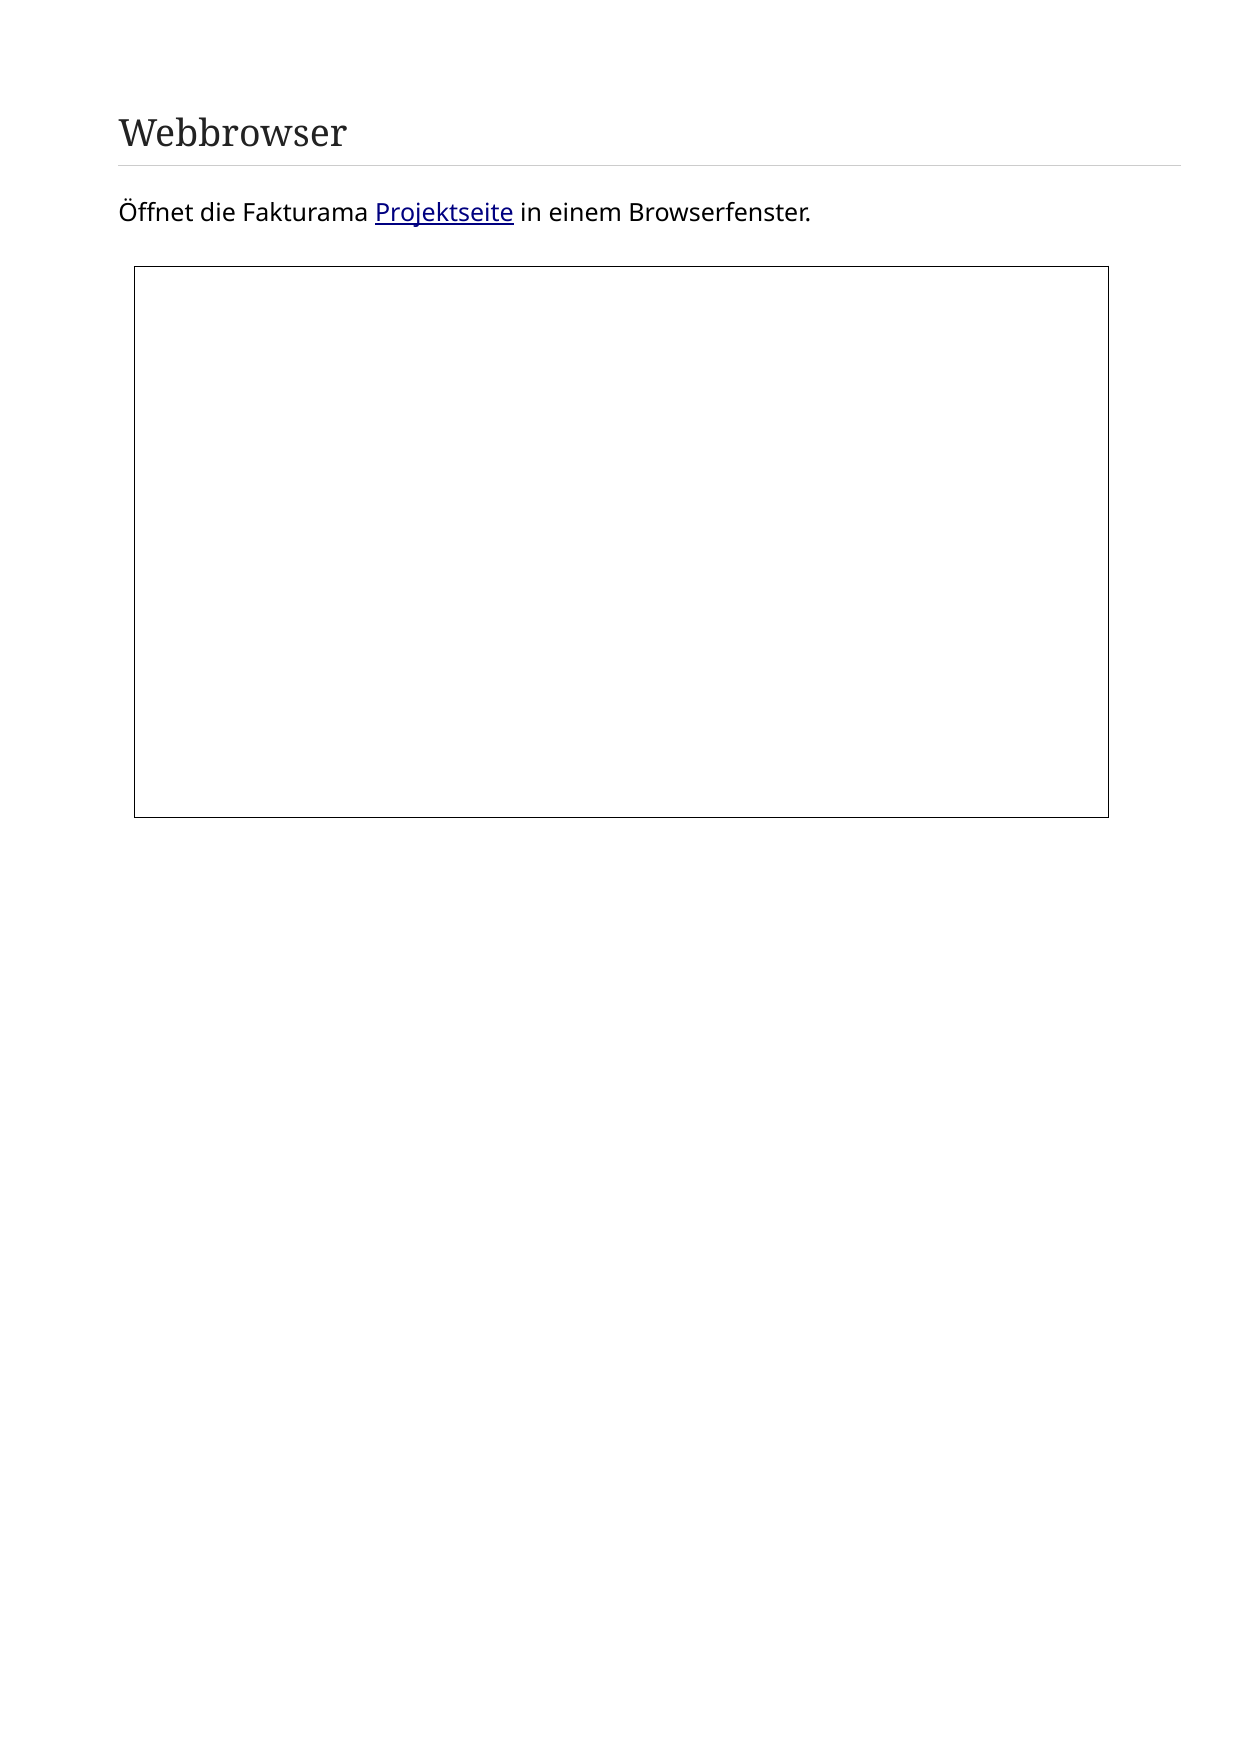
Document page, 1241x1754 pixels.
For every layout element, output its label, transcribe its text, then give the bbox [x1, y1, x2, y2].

text Öffnet die Fakturama Projektseite in einem Browserfenster. [118, 194, 1181, 228]
subtitle Webbrowser [118, 106, 1181, 165]
